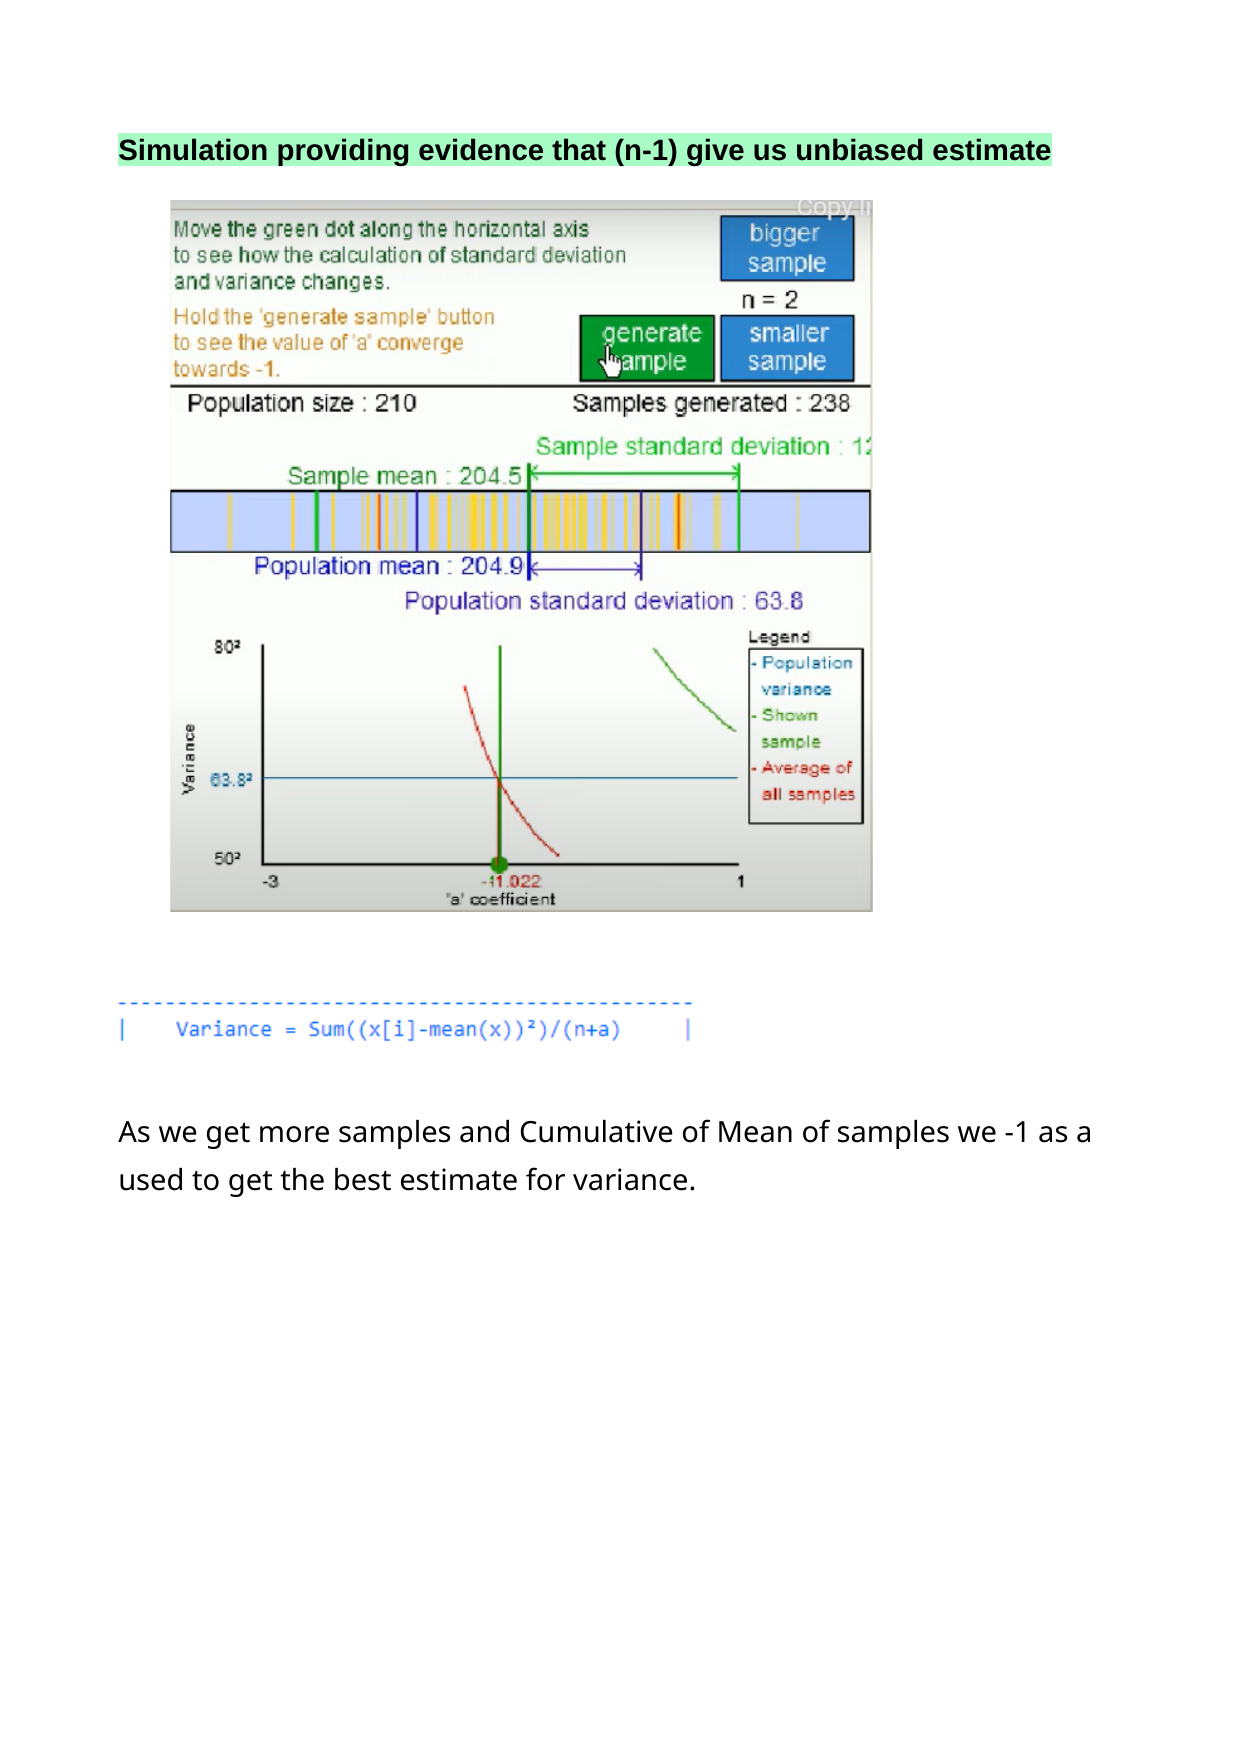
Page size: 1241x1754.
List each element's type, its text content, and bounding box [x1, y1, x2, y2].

picture [170, 200, 873, 912]
subtitle Simulation providing evidence that (n-1) give us unbiased estimate [1052, 133, 1122, 166]
picture [114, 987, 704, 1057]
text As we get more samples and Cumulative of Mean of samples we -1 as a used to get the best estimate for variance. [118, 1112, 1122, 1199]
